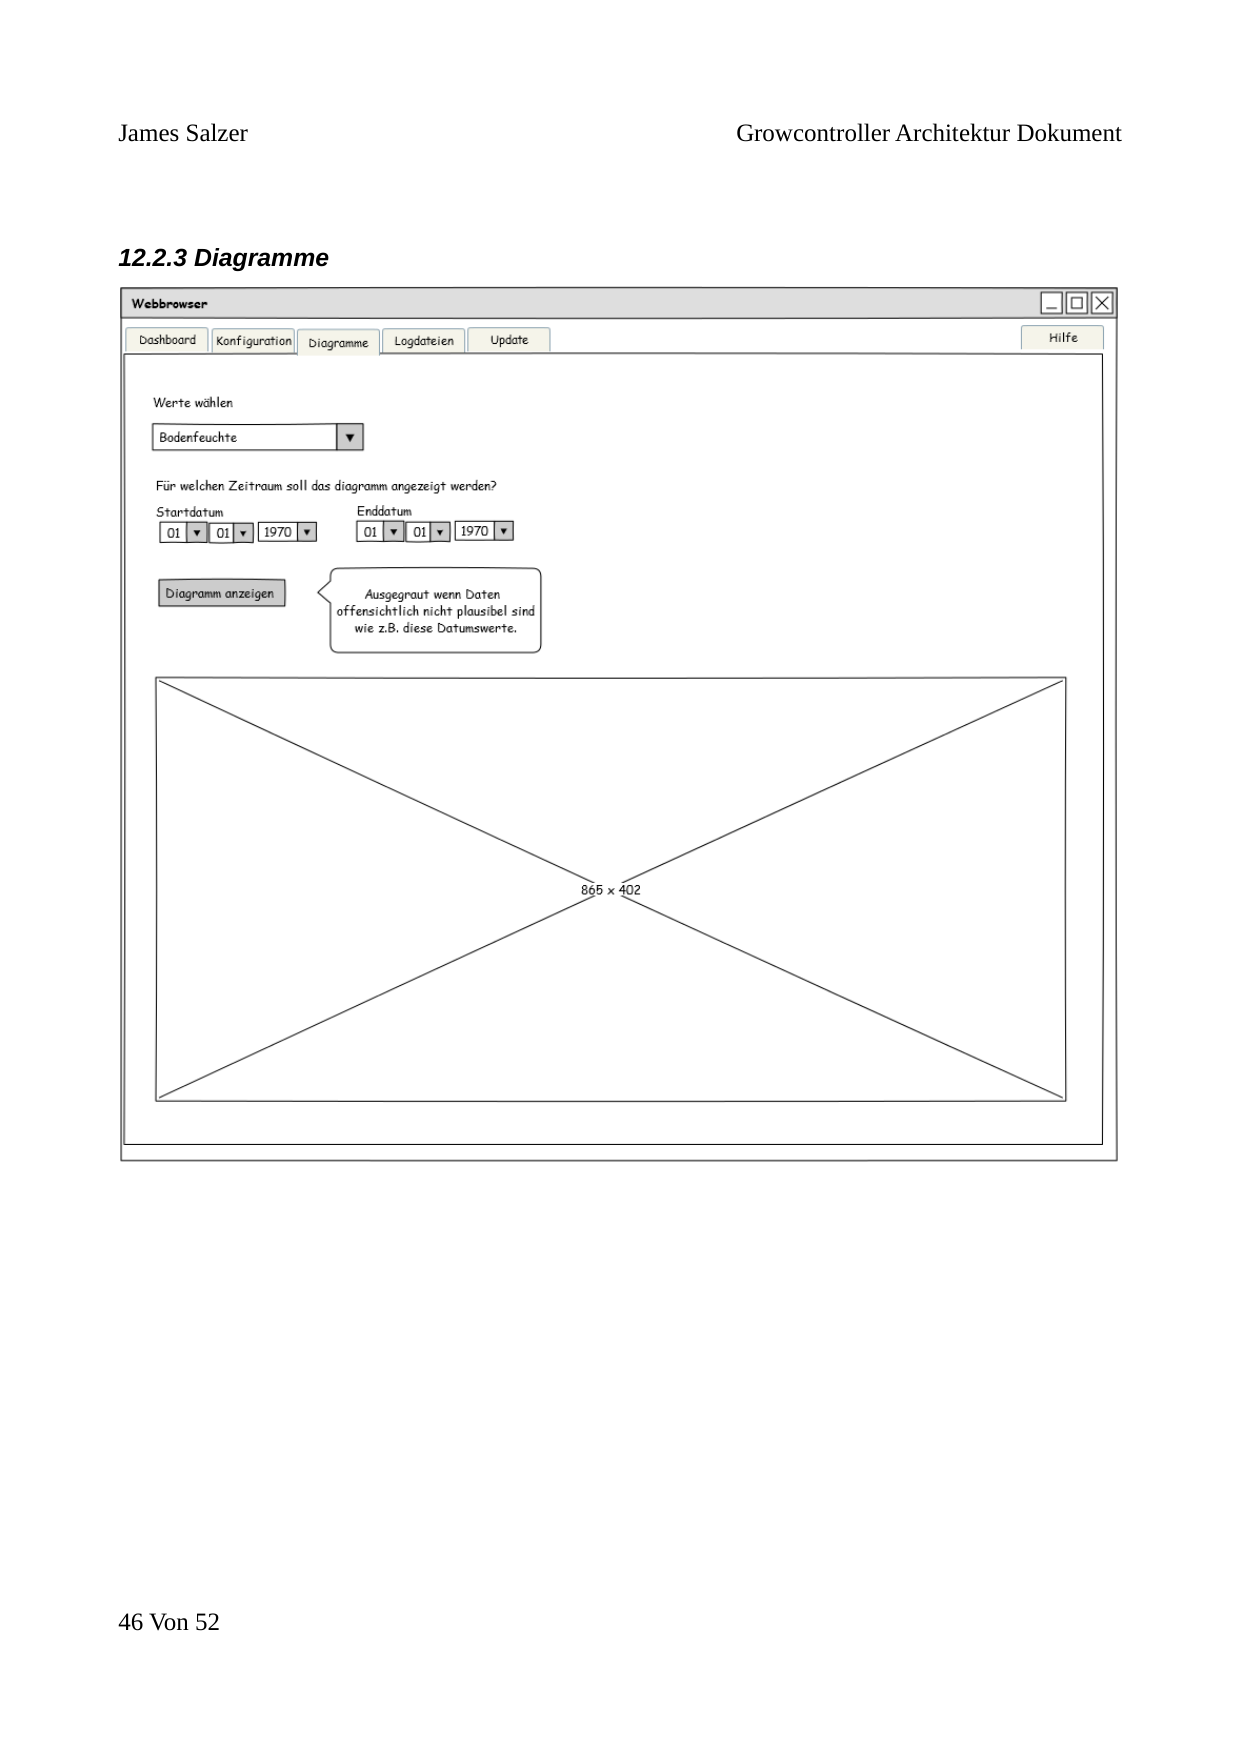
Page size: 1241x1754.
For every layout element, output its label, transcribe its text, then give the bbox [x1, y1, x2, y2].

picture [118, 283, 1123, 1165]
subtitle 12.2.3 Diagramme [118, 243, 1122, 271]
